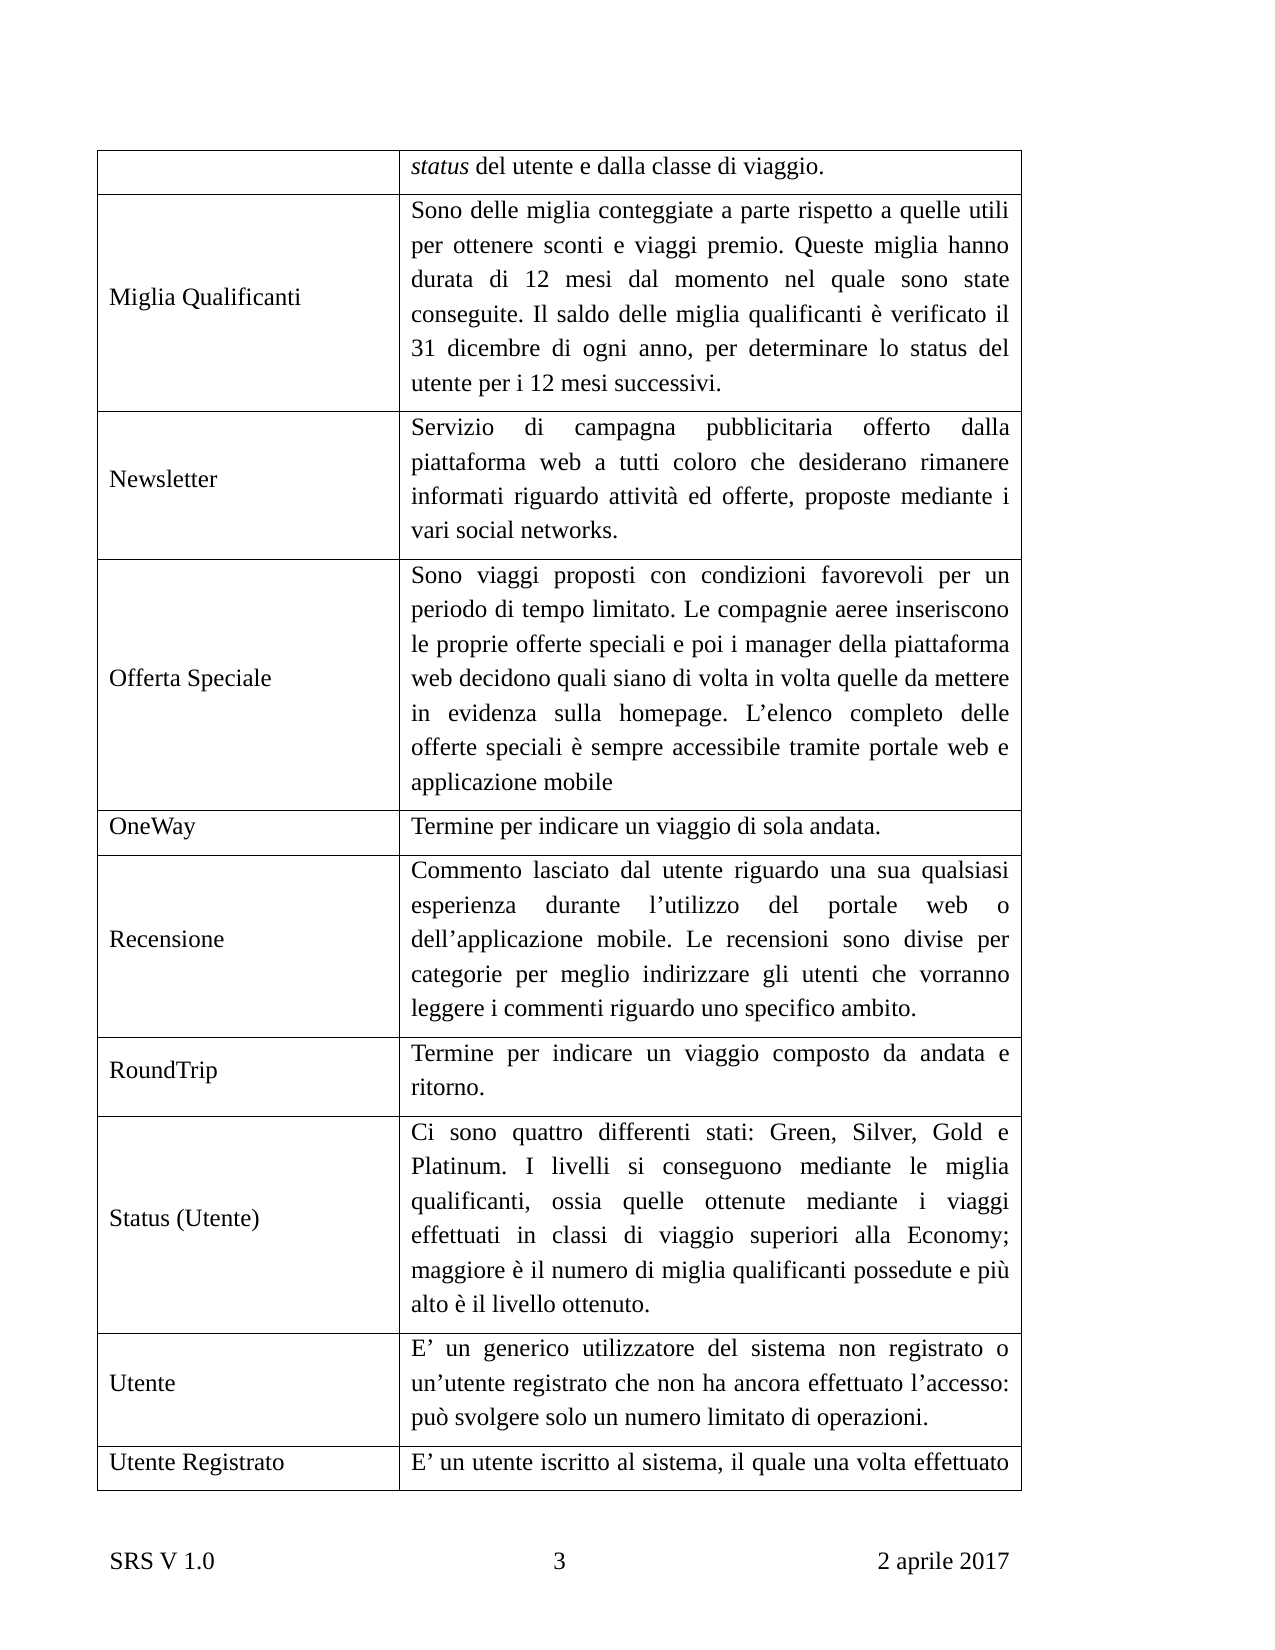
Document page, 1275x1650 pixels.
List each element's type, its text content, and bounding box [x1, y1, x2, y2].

table_cell E’ un utente iscritto al sistema, il quale una volta effettuato [400, 1447, 1021, 1490]
table_cell Termine per indicare un viaggio composto da andata e ritorno. [400, 1038, 1021, 1116]
table_cell Offerta Speciale [98, 560, 399, 810]
table_cell OneWay [98, 811, 399, 854]
table_cell Servizio di campagna pubblicitaria offerto dalla piattaforma web a tutti coloro che desiderano rimanere informati riguardo attività ed offerte, proposte mediante i vari social networks. [400, 412, 1021, 559]
table_cell E’ un generico utilizzatore del sistema non registrato o un’utente registrato che non ha ancora effettuato l’accesso: può svolgere solo un numero limitato di operazioni. [400, 1334, 1021, 1446]
table_cell Utente [98, 1334, 399, 1446]
table_cell Miglia Qualificanti [98, 195, 399, 411]
table_cell Ci sono quattro differenti stati: Green, Silver, Gold e Platinum. I livelli si conseguono mediante le miglia qualificanti, ossia quelle ottenute mediante i viaggi effettuati in classi di viaggio superiori alla Economy; maggiore è il numero di miglia qualificanti possedute e più alto è il livello ottenuto. [400, 1117, 1021, 1332]
table_cell Sono viaggi proposti con condizioni favorevoli per un periodo di tempo limitato. Le compagnie aeree inseriscono le proprie offerte speciali e poi i manager della piattaforma web decidono quali siano di volta in volta quelle da mettere in evidenza sulla homepage. L’elenco completo delle offerte speciali è sempre accessibile tramite portale web e applicazione mobile [400, 560, 1021, 810]
table_cell Recensione [98, 856, 399, 1037]
table_cell Termine per indicare un viaggio di sola andata. [400, 811, 1021, 854]
table_cell status del utente e dalla classe di viaggio. [400, 151, 1021, 194]
table_cell Newsletter [98, 412, 399, 559]
table_cell Utente Registrato [98, 1447, 399, 1490]
table_cell RoundTrip [98, 1038, 399, 1116]
table_cell Sono delle miglia conteggiate a parte rispetto a quelle utili per ottenere sconti e viaggi premio. Queste miglia hanno durata di 12 mesi dal momento nel quale sono state conseguite. Il saldo delle miglia qualificanti è verificato il 31 dicembre di ogni anno, per determinare lo status del utente per i 12 mesi successivi. [400, 195, 1021, 411]
table_cell Commento lasciato dal utente riguardo una sua qualsiasi esperienza durante l’utilizzo del portale web o dell’applicazione mobile. Le recensioni sono divise per categorie per meglio indirizzare gli utenti che vorranno leggere i commenti riguardo uno specifico ambito. [400, 856, 1021, 1037]
table_cell [98, 151, 399, 194]
table_cell Status (Utente) [98, 1117, 399, 1332]
